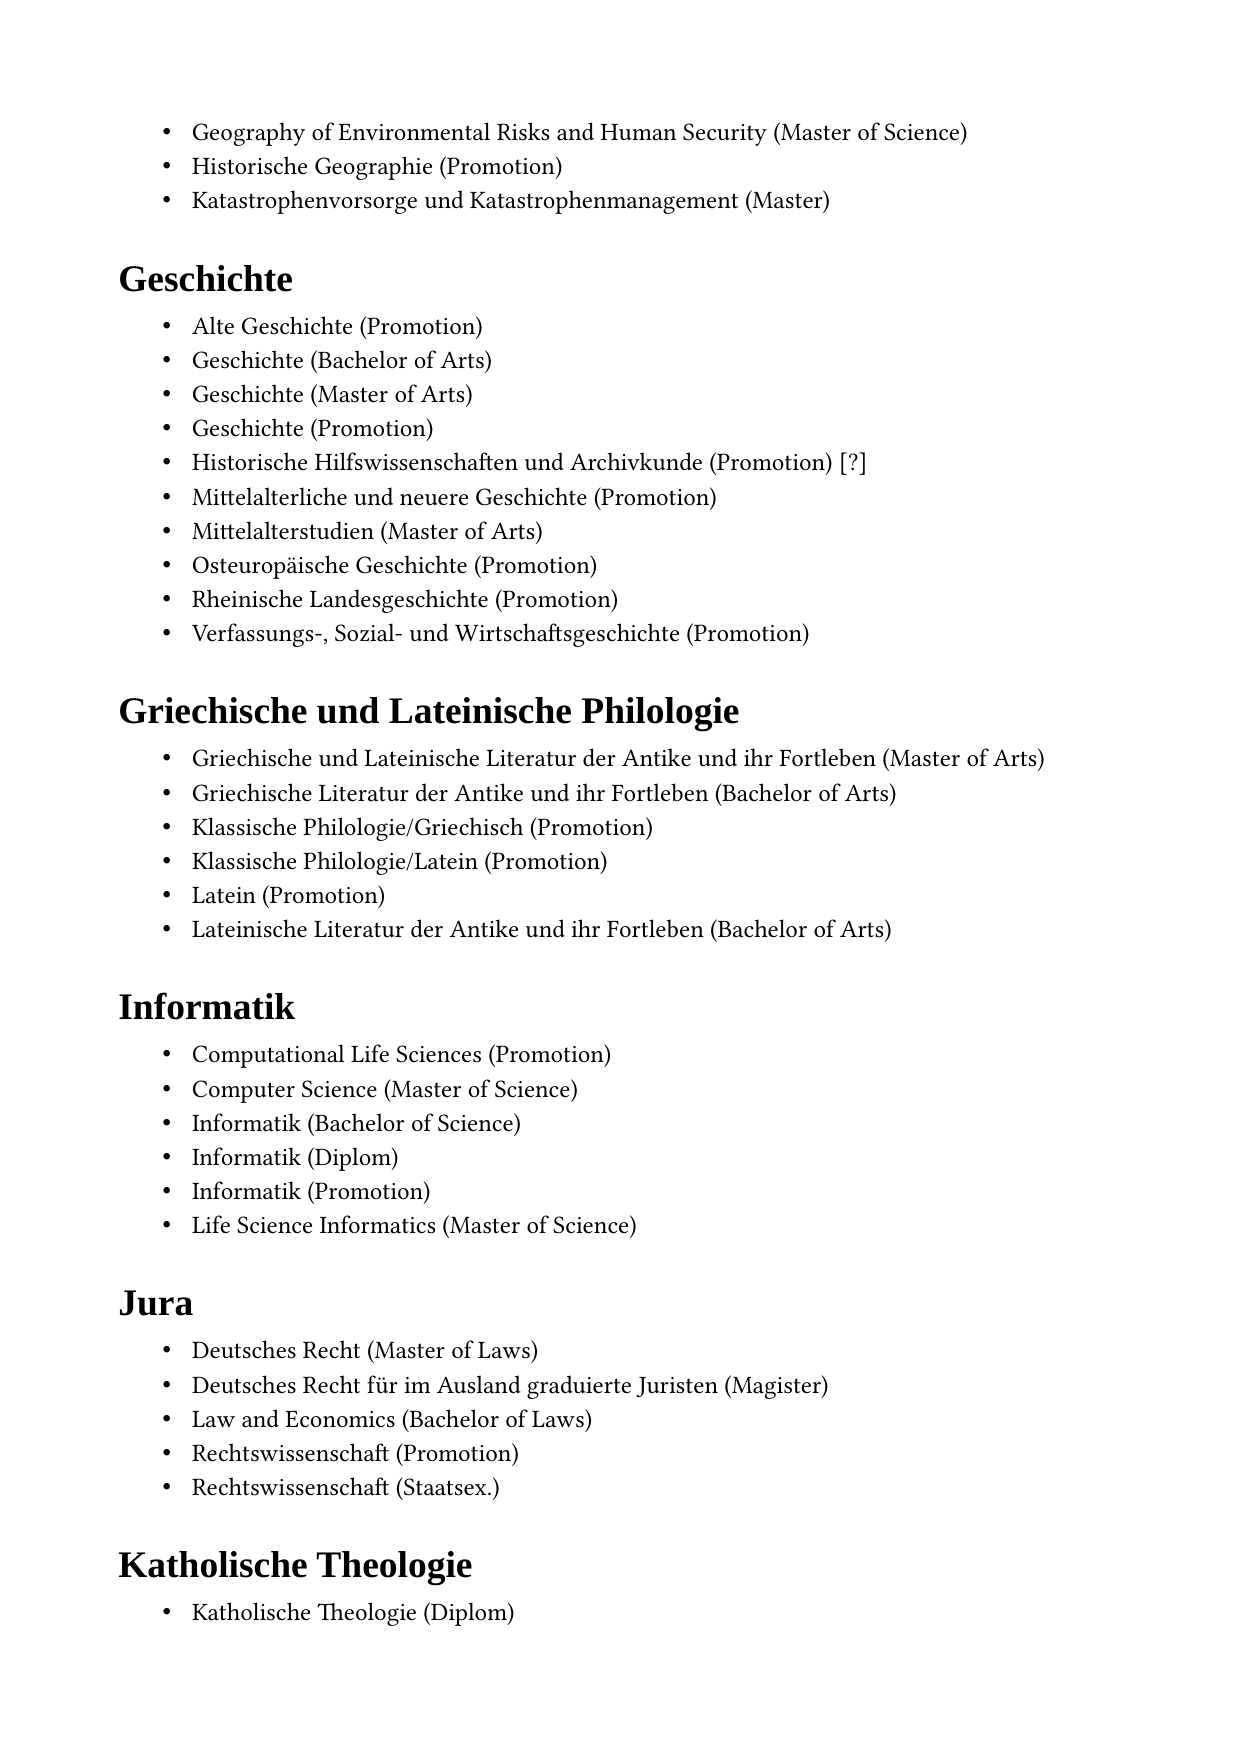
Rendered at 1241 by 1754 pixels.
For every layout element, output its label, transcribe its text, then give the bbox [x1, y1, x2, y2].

subtitle Informatik [118, 985, 1122, 1028]
list Klassische Philologie/Latein (Promotion) [162, 847, 1122, 875]
list Katholische Theologie (Diplom) [162, 1598, 1122, 1627]
list Informatik (Diplom) [162, 1143, 1122, 1171]
list Mittelalterliche und neuere Geschichte (Promotion) [162, 482, 1122, 511]
list Griechische Literatur der Antike und ihr Fortleben (Bachelor of Arts) [162, 778, 1122, 807]
list Griechische und Lateinische Literatur der Antike und ihr Fortleben (Master of Arts) [162, 744, 1122, 773]
list Historische Geographie (Promotion) [162, 152, 1122, 181]
list Rechtswissenschaft (Promotion) [162, 1439, 1122, 1467]
list Lateinische Literatur der Antike und ihr Fortleben (Bachelor of Arts) [162, 915, 1122, 944]
list Rheinische Landesgeschichte (Promotion) [162, 585, 1122, 613]
list Life Science Informatics (Master of Science) [162, 1211, 1122, 1240]
list Alte Geschichte (Promotion) [162, 312, 1122, 340]
subtitle Griechische und Lateinische Philologie [118, 689, 1122, 732]
list Historische Hilfswissenschaften und Archivkunde (Promotion) [?] [162, 448, 1122, 477]
subtitle Katholische Theologie [118, 1543, 1122, 1586]
list Rechtswissenschaft (Staatsex.) [162, 1473, 1122, 1502]
list Informatik (Bachelor of Science) [162, 1109, 1122, 1137]
subtitle Geschichte [118, 256, 1122, 299]
list Osteuropäische Geschichte (Promotion) [162, 551, 1122, 579]
list Computational Life Sciences (Promotion) [162, 1040, 1122, 1069]
list Verfassungs-, Sozial- und Wirtschaftsgeschichte (Promotion) [162, 619, 1122, 648]
list Informatik (Promotion) [162, 1177, 1122, 1206]
list Law and Economics (Bachelor of Laws) [162, 1405, 1122, 1433]
list Geschichte (Master of Arts) [162, 380, 1122, 408]
list Computer Science (Master of Science) [162, 1074, 1122, 1103]
list Geography of Environmental Risks and Human Security (Master of Science) [162, 118, 1122, 147]
list Deutsches Recht (Master of Laws) [162, 1336, 1122, 1365]
list Geschichte (Promotion) [162, 414, 1122, 443]
list Latein (Promotion) [162, 881, 1122, 909]
list Deutsches Recht für im Ausland graduierte Juristen (Magister) [162, 1371, 1122, 1399]
subtitle Jura [118, 1281, 1122, 1324]
list Geschichte (Bachelor of Arts) [162, 346, 1122, 374]
list Klassische Philologie/Griechisch (Promotion) [162, 813, 1122, 841]
list Mittelalterstudien (Master of Arts) [162, 517, 1122, 545]
list Katastrophenvorsorge und Katastrophenmanagement (Master) [162, 186, 1122, 215]
